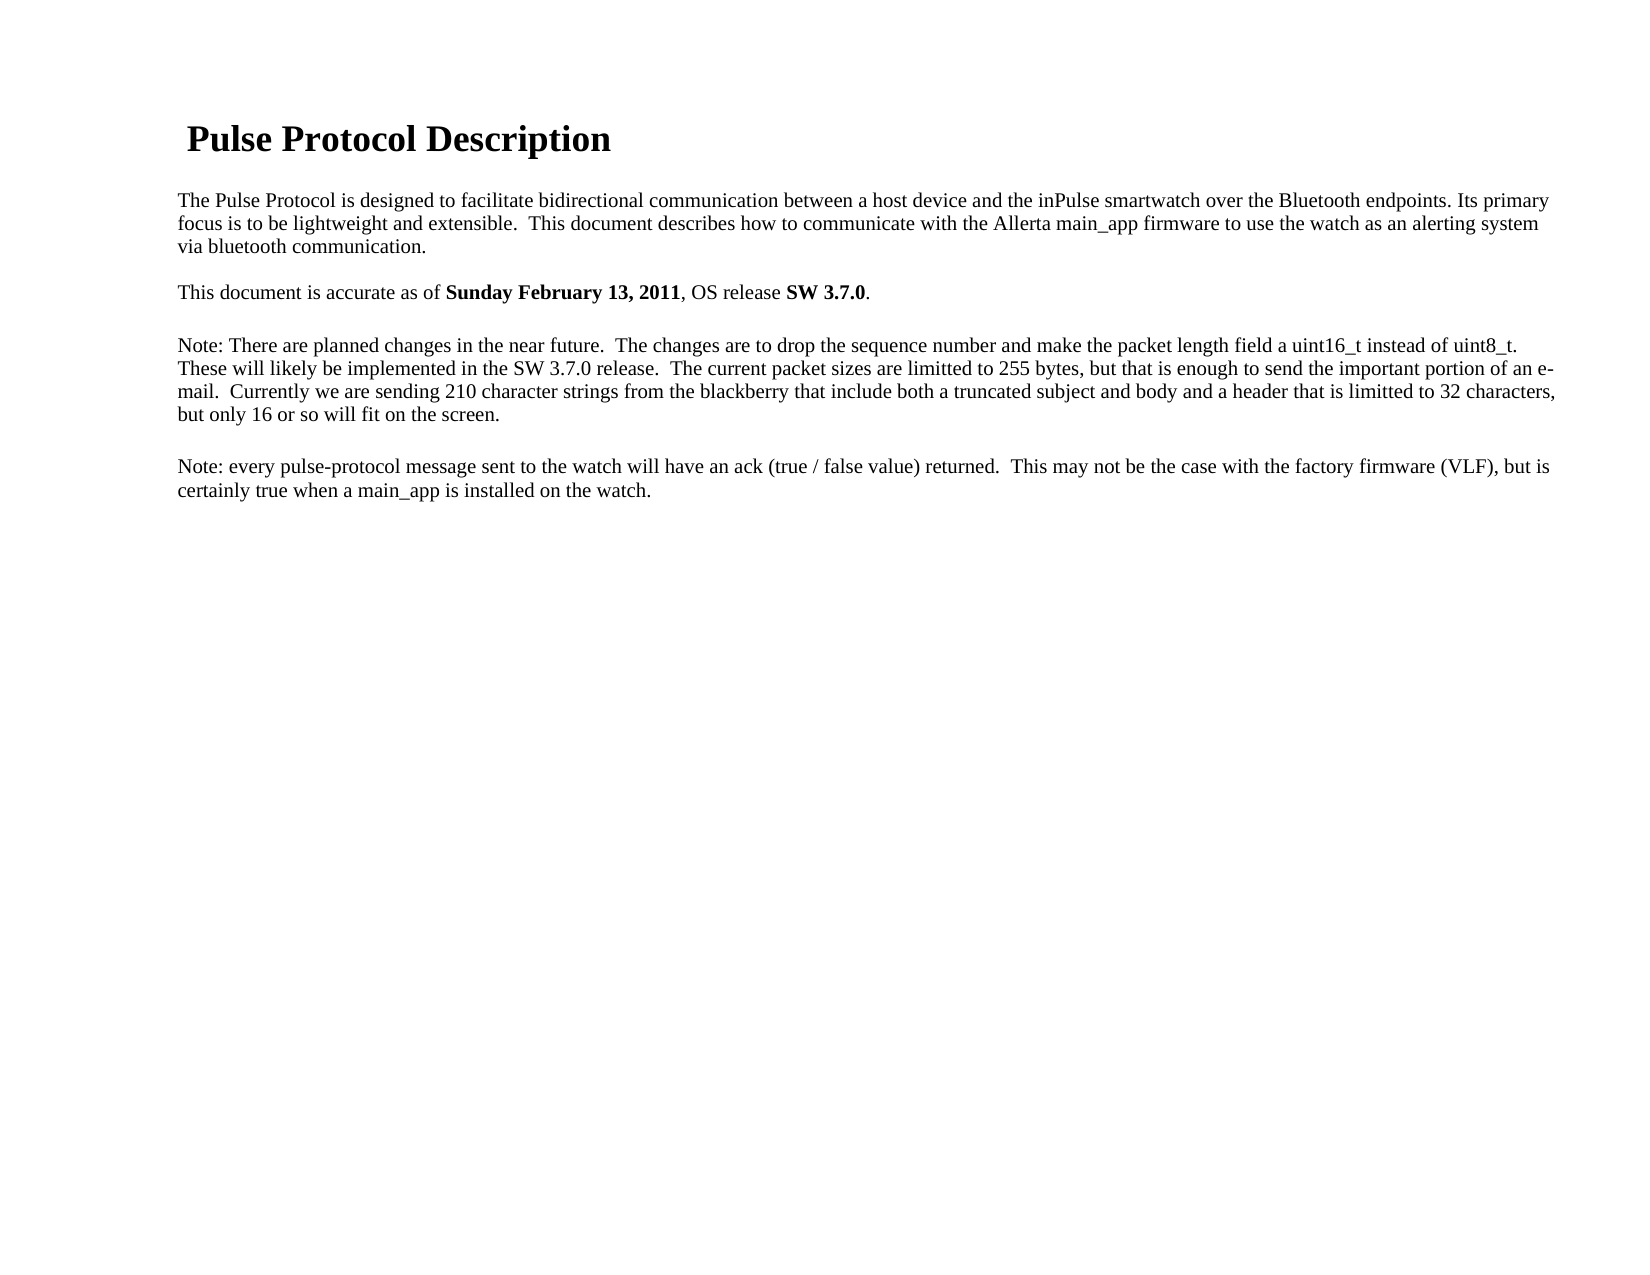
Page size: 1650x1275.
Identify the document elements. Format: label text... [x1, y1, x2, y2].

text Note: There are planned changes in the near future. The changes are to drop the sequence number and make the packet length field a uint16_t instead of uint8_t. These will likely be implemented in the SW 3.7.0 release. The current packet sizes are limitted to 255 bytes, but that is enough to send the important portion of an e-mail. Currently we are sending 210 character strings from the blackberry that include both a truncated subject and body and a header that is limitted to 32 characters, but only 16 or so will fit on the screen. [500, 334, 1561, 426]
text The Pulse Protocol is designed to facilitate bidirectional communication between a host device and the inPulse smartwatch over the Bluetooth endpoints. Its primary focus is to be lightweight and extensible. This document describes how to communicate with the Allerta main_app firmware to use the watch as an alerting system via bluetooth communication. This document is accurate as of Sunday February 13, 2011, OS release SW 3.7.0. [177, 189, 1561, 304]
subtitle Pulse Protocol Description [621, 118, 1552, 160]
text Note: every pulse-protocol message sent to the watch will have an ack (true / false value) returned. This may not be the case with the factory firmware (VLF), but is certainly true when a main_app is installed on the watch. [177, 455, 1561, 502]
